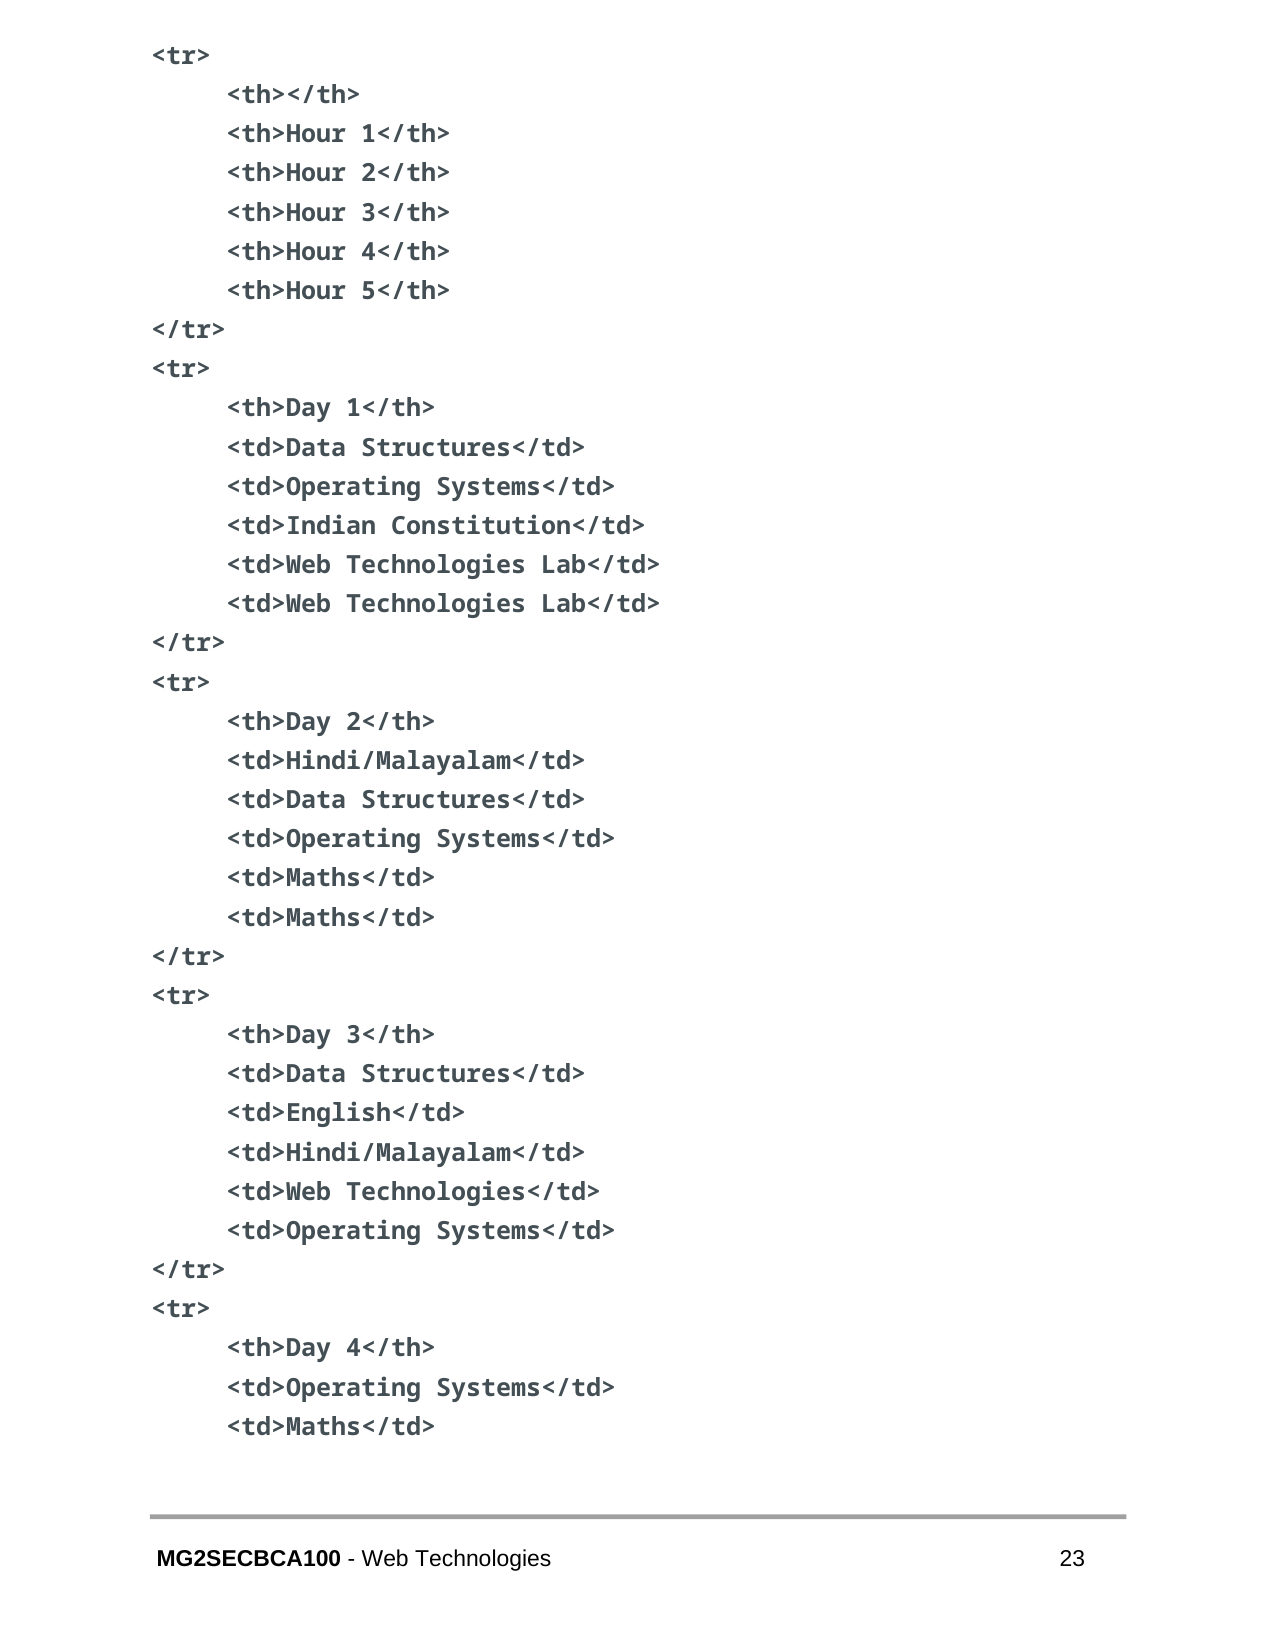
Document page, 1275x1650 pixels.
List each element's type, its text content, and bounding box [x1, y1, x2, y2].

table_header <tr> <th></th> <th>Hour 1</th> <th>Hour 2</th> <th>Hour 3</th> <th>Hour 4</th> <th>Hour 5</th> </tr> <tr> <th>Day 1</th> <td>Data Structures</td> <td>Operating Systems</td> <td>Indian Constitution</td> <td>Web Technologies Lab</td> <td>Web Technologies Lab</td> </tr> <tr> <th>Day 2</th> <td>Hindi/Malayalam</td> <td>Data Structures</td> <td>Operating Systems</td> <td>Maths</td> <td>Maths</td> </tr> <tr> <th>Day 3</th> <td>Data Structures</td> <td>English</td> <td>Hindi/Malayalam</td> <td>Web Technologies</td> <td>Operating Systems</td> </tr> <tr> <th>Day 4</th> <td>Operating Systems</td> <td>Maths</td> [140, 38, 1114, 1447]
